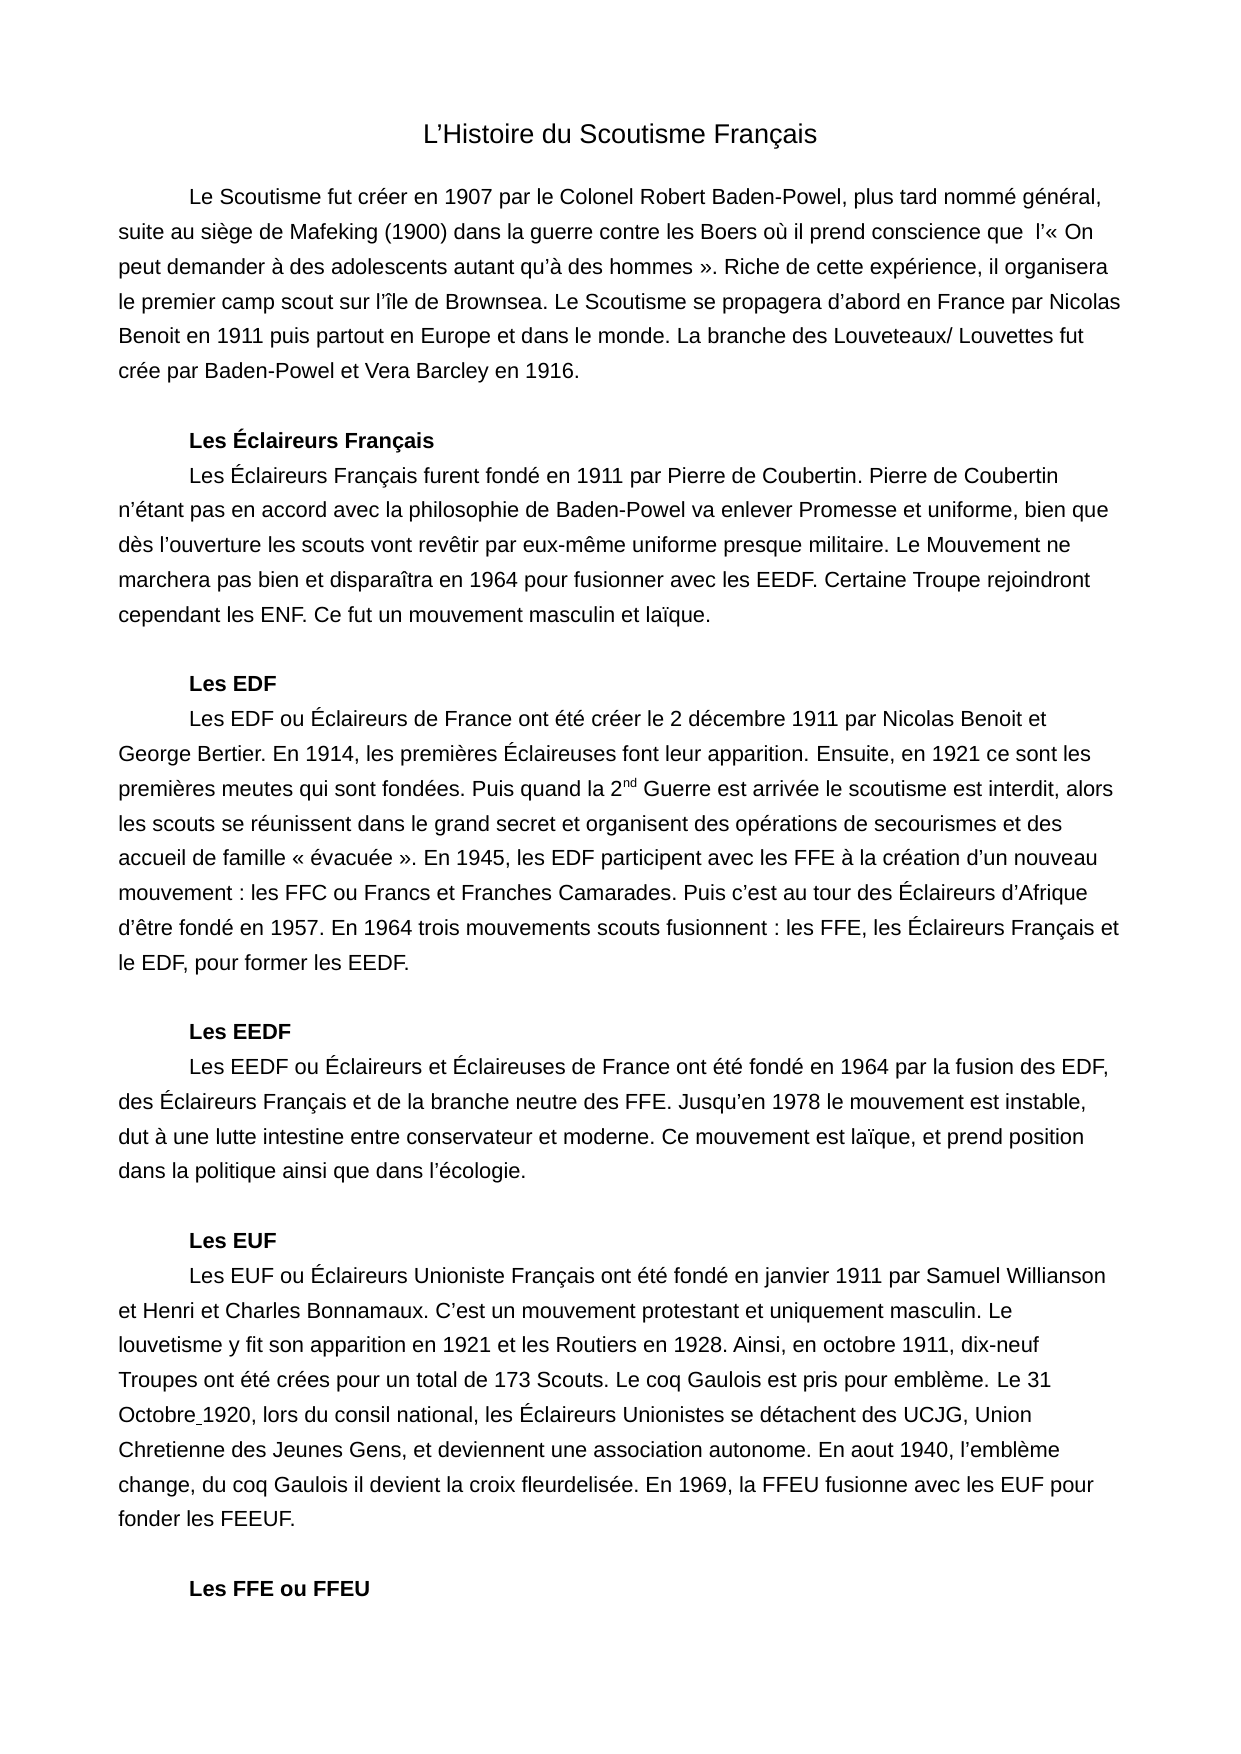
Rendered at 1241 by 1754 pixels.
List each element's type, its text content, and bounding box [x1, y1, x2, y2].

text Les EDF [118, 662, 1122, 696]
text Les EEDF ou Éclaireurs et Éclaireuses de France ont été fondé en 1964 par la fusion des EDF, des Éclaireurs Français et de la branche neutre des FFE. Jusqu’en 1978 le mouvement est instable, dut à une lutte intestine entre conservateur et moderne. Ce mouvement est laïque, et prend position dans la politique ainsi que dans l’écologie. [118, 1044, 1122, 1183]
text Les Éclaireurs Français [118, 418, 1122, 453]
text Les EUF [118, 1218, 1122, 1253]
text Le Scoutisme fut créer en 1907 par le Colonel Robert Baden-Powel, plus tard nommé général, suite au siège de Mafeking (1900) dans la guerre contre les Boers où il prend conscience que l’« On peut demander à des adolescents autant qu’à des hommes ». Riche de cette expérience, il organisera le premier camp scout sur l’île de Brownsea. Le Scoutisme se propagera d’abord en France par Nicolas Benoit en 1911 puis partout en Europe et dans le monde. La branche des Louveteaux/ Louvettes fut crée par Baden-Powel et Vera Barcley en 1916. [118, 174, 1122, 383]
text Les EUF ou Éclaireurs Unioniste Français ont été fondé en janvier 1911 par Samuel Willianson et Henri et Charles Bonnamaux. C’est un mouvement protestant et uniquement masculin. Le louvetisme y fit son apparition en 1921 et les Routiers en 1928. Ainsi, en octobre 1911, dix-neuf Troupes ont été crées pour un total de 173 Scouts. Le coq Gaulois est pris pour emblème. Le 31 Octobre 1920, lors du consil national, les Éclaireurs Unionistes se détachent des UCJG, Union Chretienne des Jeunes Gens, et deviennent une association autonome. En aout 1940, l’emblème change, du coq Gaulois il devient la croix fleurdelisée. En 1969, la FFEU fusionne avec les EUF pour fonder les FEEUF. [118, 1253, 1122, 1531]
text Les Éclaireurs Français furent fondé en 1911 par Pierre de Coubertin. Pierre de Coubertin n’étant pas en accord avec la philosophie de Baden-Powel va enlever Promesse et uniforme, bien que dès l’ouverture les scouts vont revêtir par eux-même uniforme presque militaire. Le Mouvement ne marchera pas bien et disparaîtra en 1964 pour fusionner avec les EEDF. Certaine Troupe rejoindront cependant les ENF. Ce fut un mouvement masculin et laïque. [118, 453, 1122, 627]
text L’Histoire du Scoutisme Français [118, 118, 1122, 149]
text Les FFE ou FFEU [118, 1566, 1122, 1601]
text Les EDF ou Éclaireurs de France ont été créer le 2 décembre 1911 par Nicolas Benoit et George Bertier. En 1914, les premières Éclaireuses font leur apparition. Ensuite, en 1921 ce sont les premières meutes qui sont fondées. Puis quand la 2nd Guerre est arrivée le scoutisme est interdit, alors les scouts se réunissent dans le grand secret et organisent des opérations de secourismes et des accueil de famille « évacuée ». En 1945, les EDF participent avec les FFE à la création d’un nouveau mouvement : les FFC ou Francs et Franches Camarades. Puis c’est au tour des Éclaireurs d’Afrique d’être fondé en 1957. En 1964 trois mouvements scouts fusionnent : les FFE, les Éclaireurs Français et le EDF, pour former les EEDF. [118, 696, 1122, 975]
text Les EEDF [118, 1009, 1122, 1044]
